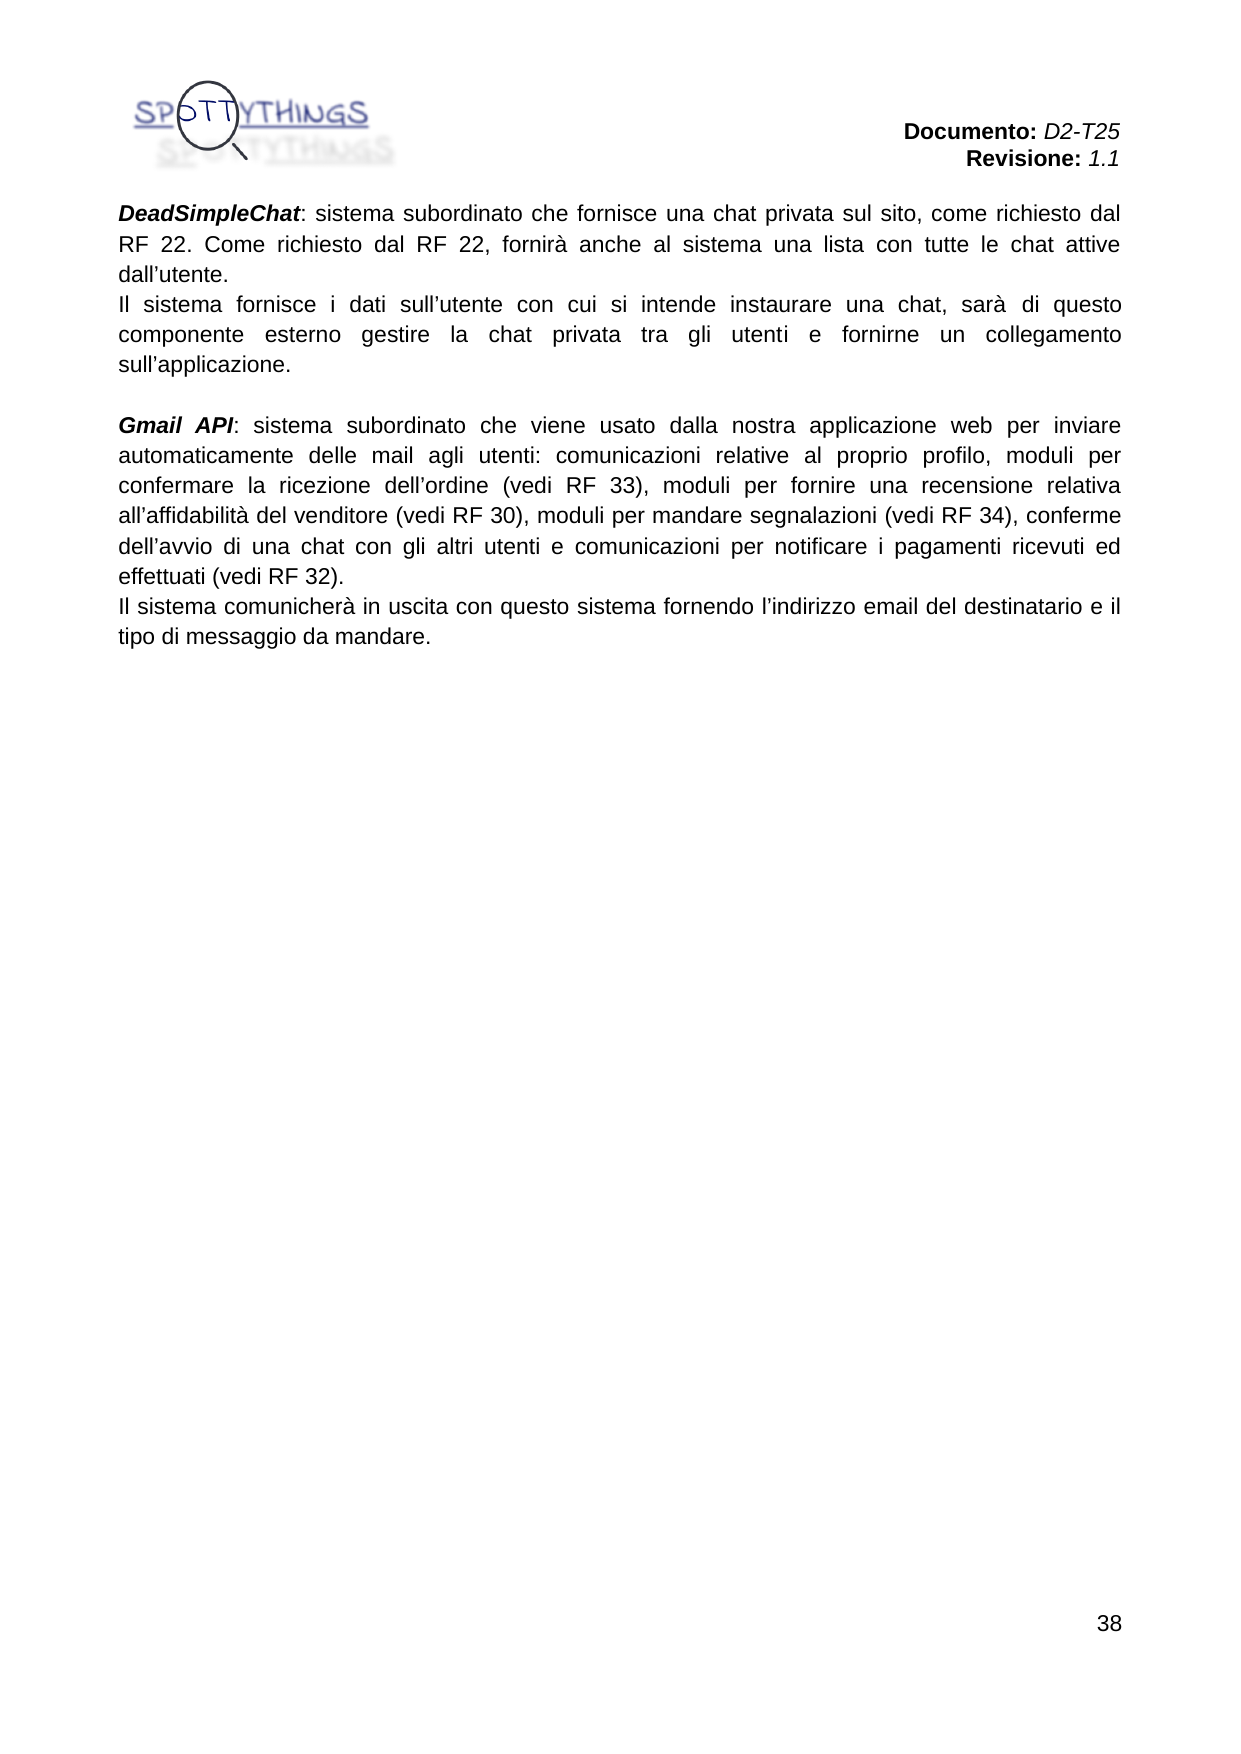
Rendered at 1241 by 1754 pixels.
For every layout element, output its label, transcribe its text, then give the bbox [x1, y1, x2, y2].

picture [123, 73, 399, 187]
text Il sistema comunicherà in uscita con questo sistema fornendo l’indirizzo email del destinatario e il tipo di messaggio da mandare. [118, 593, 1122, 649]
text DeadSimpleChat: sistema subordinato che fornisce una chat privata sul sito, come richiesto dal RF 22. Come richiesto dal RF 22, fornirà anche al sistema una lista con tutte le chat attive dall’utente. [118, 200, 1122, 287]
text Gmail API: sistema subordinato che viene usato dalla nostra applicazione web per inviare automaticamente delle mail agli utenti: comunicazioni relative al proprio profilo, moduli per confermare la ricezione dell’ordine (vedi RF 33), moduli per fornire una recensione relativa all’affidabilità del venditore (vedi RF 30), moduli per mandare segnalazioni (vedi RF 34), conferme dell’avvio di una chat con gli altri utenti e comunicazioni per notificare i pagamenti ricevuti ed effettuati (vedi RF 32). [118, 412, 1122, 589]
text Il sistema fornisce i dati sull’utente con cui si intende instaurare una chat, sarà di questo componente esterno gestire la chat privata tra gli utenti e fornirne un collegamento sull’applicazione. [118, 291, 1122, 378]
